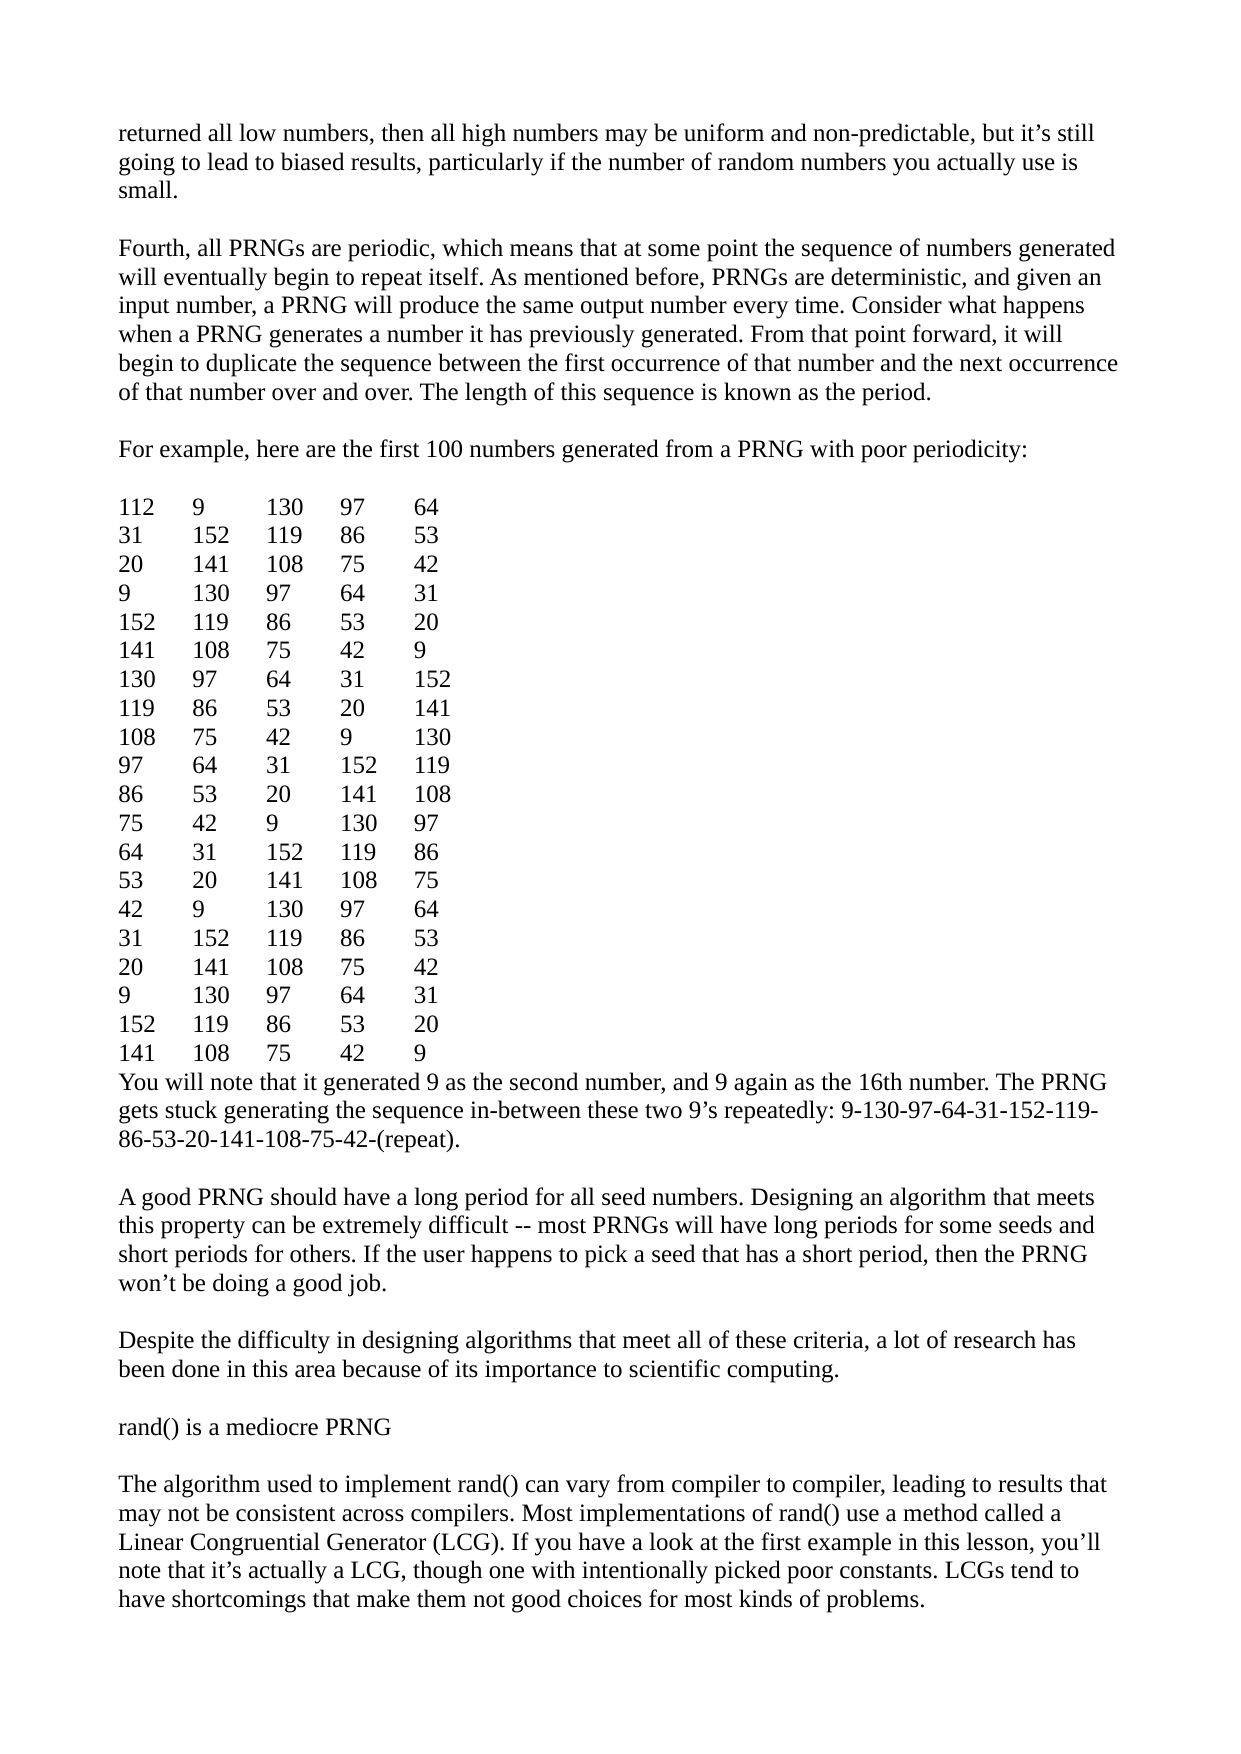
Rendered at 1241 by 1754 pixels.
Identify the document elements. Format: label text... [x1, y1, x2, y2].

text Fourth, all PRNGs are periodic, which means that at some point the sequence of numbers generated will eventually begin to repeat itself. As mentioned before, PRNGs are deterministic, and given an input number, a PRNG will produce the same output number every time. Consider what happens when a PRNG generates a number it has previously generated. From that point forward, it will begin to duplicate the sequence between the first occurrence of that number and the next occurrence of that number over and over. The length of this sequence is known as the period. [118, 233, 1122, 406]
text 31 152 119 86 53 [118, 923, 1122, 952]
text 53 20 141 108 75 [118, 866, 1122, 894]
text rand() is a mediocre PRNG [118, 1412, 1122, 1441]
text 141 108 75 42 9 [118, 1038, 1122, 1067]
text You will note that it generated 9 as the second number, and 9 again as the 16th number. The PRNG gets stuck generating the sequence in-between these two 9’s repeatedly: 9-130-97-64-31-152-119-86-53-20-141-108-75-42-(repeat). [118, 1067, 1122, 1153]
text 64 31 152 119 86 [118, 837, 1122, 866]
text 75 42 9 130 97 [118, 808, 1122, 837]
text 141 108 75 42 9 [118, 636, 1122, 664]
text 119 86 53 20 141 [118, 693, 1122, 722]
text 9 130 97 64 31 [118, 981, 1122, 1009]
text For example, here are the first 100 numbers generated from a PRNG with poor periodicity: [118, 434, 1122, 463]
text returned all low numbers, then all high numbers may be uniform and non-predictable, but it’s still going to lead to biased results, particularly if the number of random numbers you actually use is small. [118, 118, 1122, 204]
text 9 130 97 64 31 [118, 578, 1122, 607]
text 86 53 20 141 108 [118, 779, 1122, 808]
text Despite the difficulty in designing algorithms that meet all of these criteria, a lot of research has been done in this area because of its importance to scientific computing. [118, 1326, 1122, 1383]
text 20 141 108 75 42 [118, 952, 1122, 981]
text The algorithm used to implement rand() can vary from compiler to compiler, leading to results that may not be consistent across compilers. Most implementations of rand() use a method called a Linear Congruential Generator (LCG). If you have a look at the first example in this lesson, you’ll note that it’s actually a LCG, though one with intentionally picked poor constants. LCGs tend to have shortcomings that make them not good choices for most kinds of problems. [118, 1469, 1122, 1613]
text A good PRNG should have a long period for all seed numbers. Designing an algorithm that meets this property can be extremely difficult -- most PRNGs will have long periods for some seeds and short periods for others. If the user happens to pick a seed that has a short period, then the PRNG won’t be doing a good job. [118, 1182, 1122, 1297]
text 108 75 42 9 130 [118, 722, 1122, 751]
text 20 141 108 75 42 [118, 549, 1122, 578]
text 152 119 86 53 20 [118, 607, 1122, 636]
text 97 64 31 152 119 [118, 751, 1122, 779]
text 130 97 64 31 152 [118, 664, 1122, 693]
text 42 9 130 97 64 [118, 894, 1122, 923]
text 152 119 86 53 20 [118, 1009, 1122, 1038]
text 31 152 119 86 53 [118, 521, 1122, 549]
text 112 9 130 97 64 [118, 492, 1122, 521]
